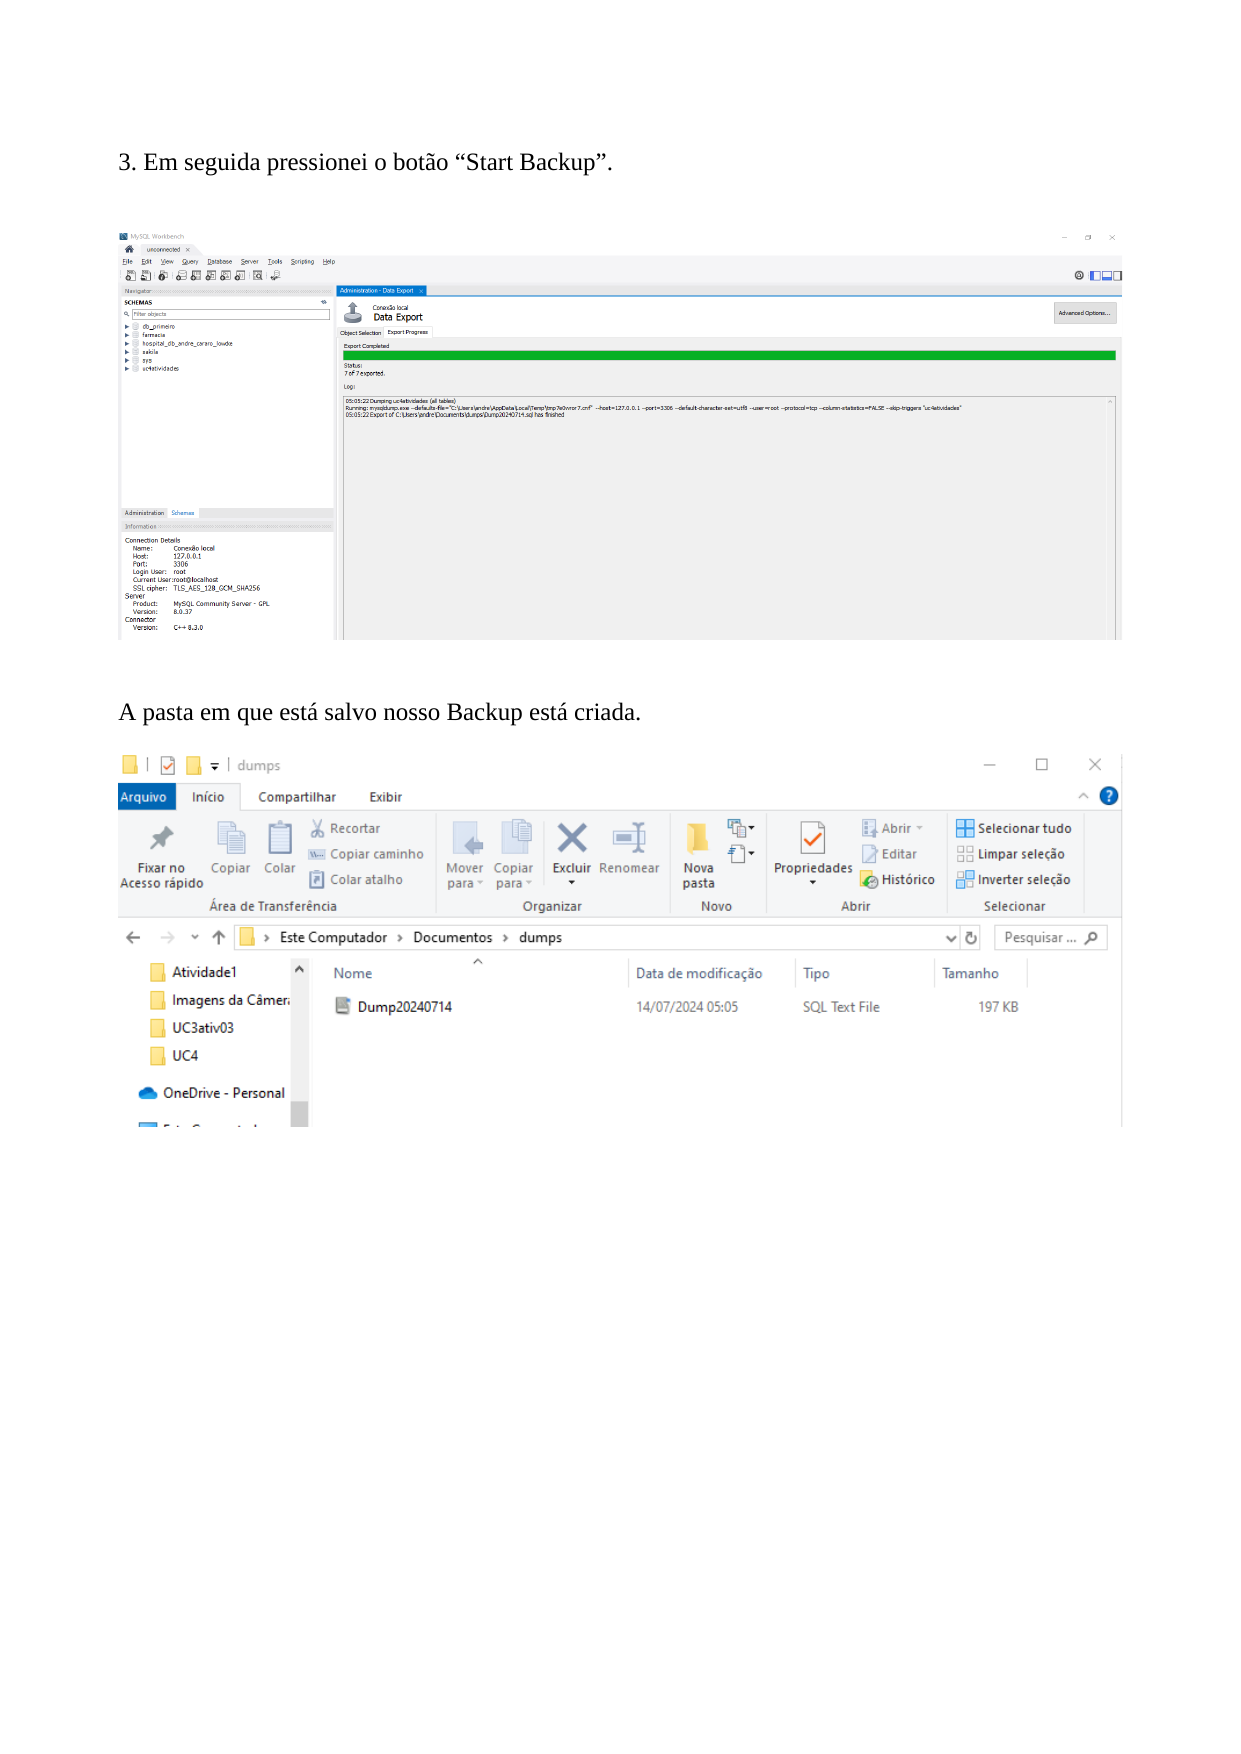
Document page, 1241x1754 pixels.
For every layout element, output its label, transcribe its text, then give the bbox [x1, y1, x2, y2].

picture [118, 233, 1123, 640]
text 3. Em seguida pressionei o botão “Start Backup”. [118, 147, 1122, 176]
picture [118, 754, 1123, 1127]
text A pasta em que está salvo nosso Backup está criada. [118, 697, 1122, 726]
